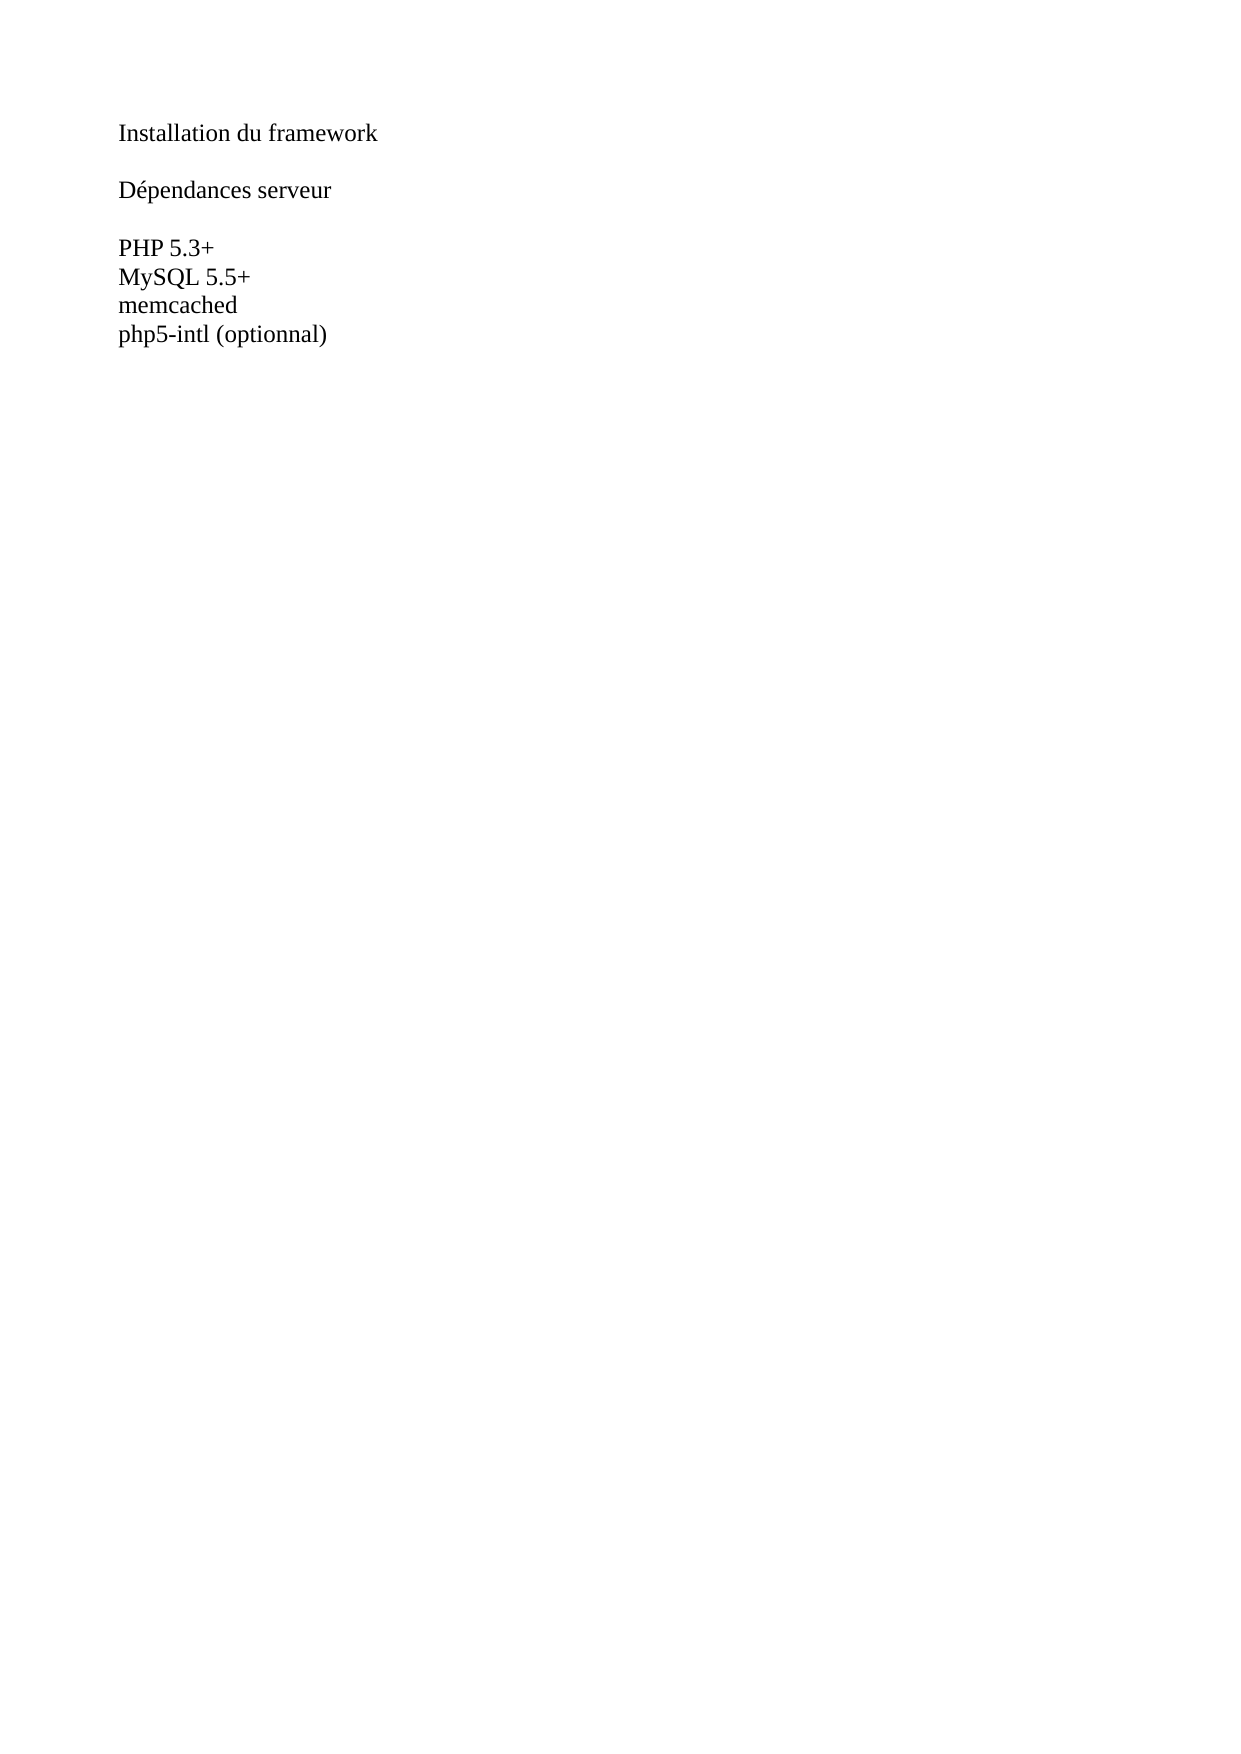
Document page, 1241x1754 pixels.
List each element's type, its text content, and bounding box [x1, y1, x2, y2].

text MySQL 5.5+ [118, 262, 1122, 291]
text Installation du framework [118, 118, 1122, 147]
text php5-intl (optionnal) [118, 319, 1122, 348]
text Dépendances serveur [118, 176, 1122, 204]
text memcached [118, 291, 1122, 319]
text PHP 5.3+ [118, 233, 1122, 262]
